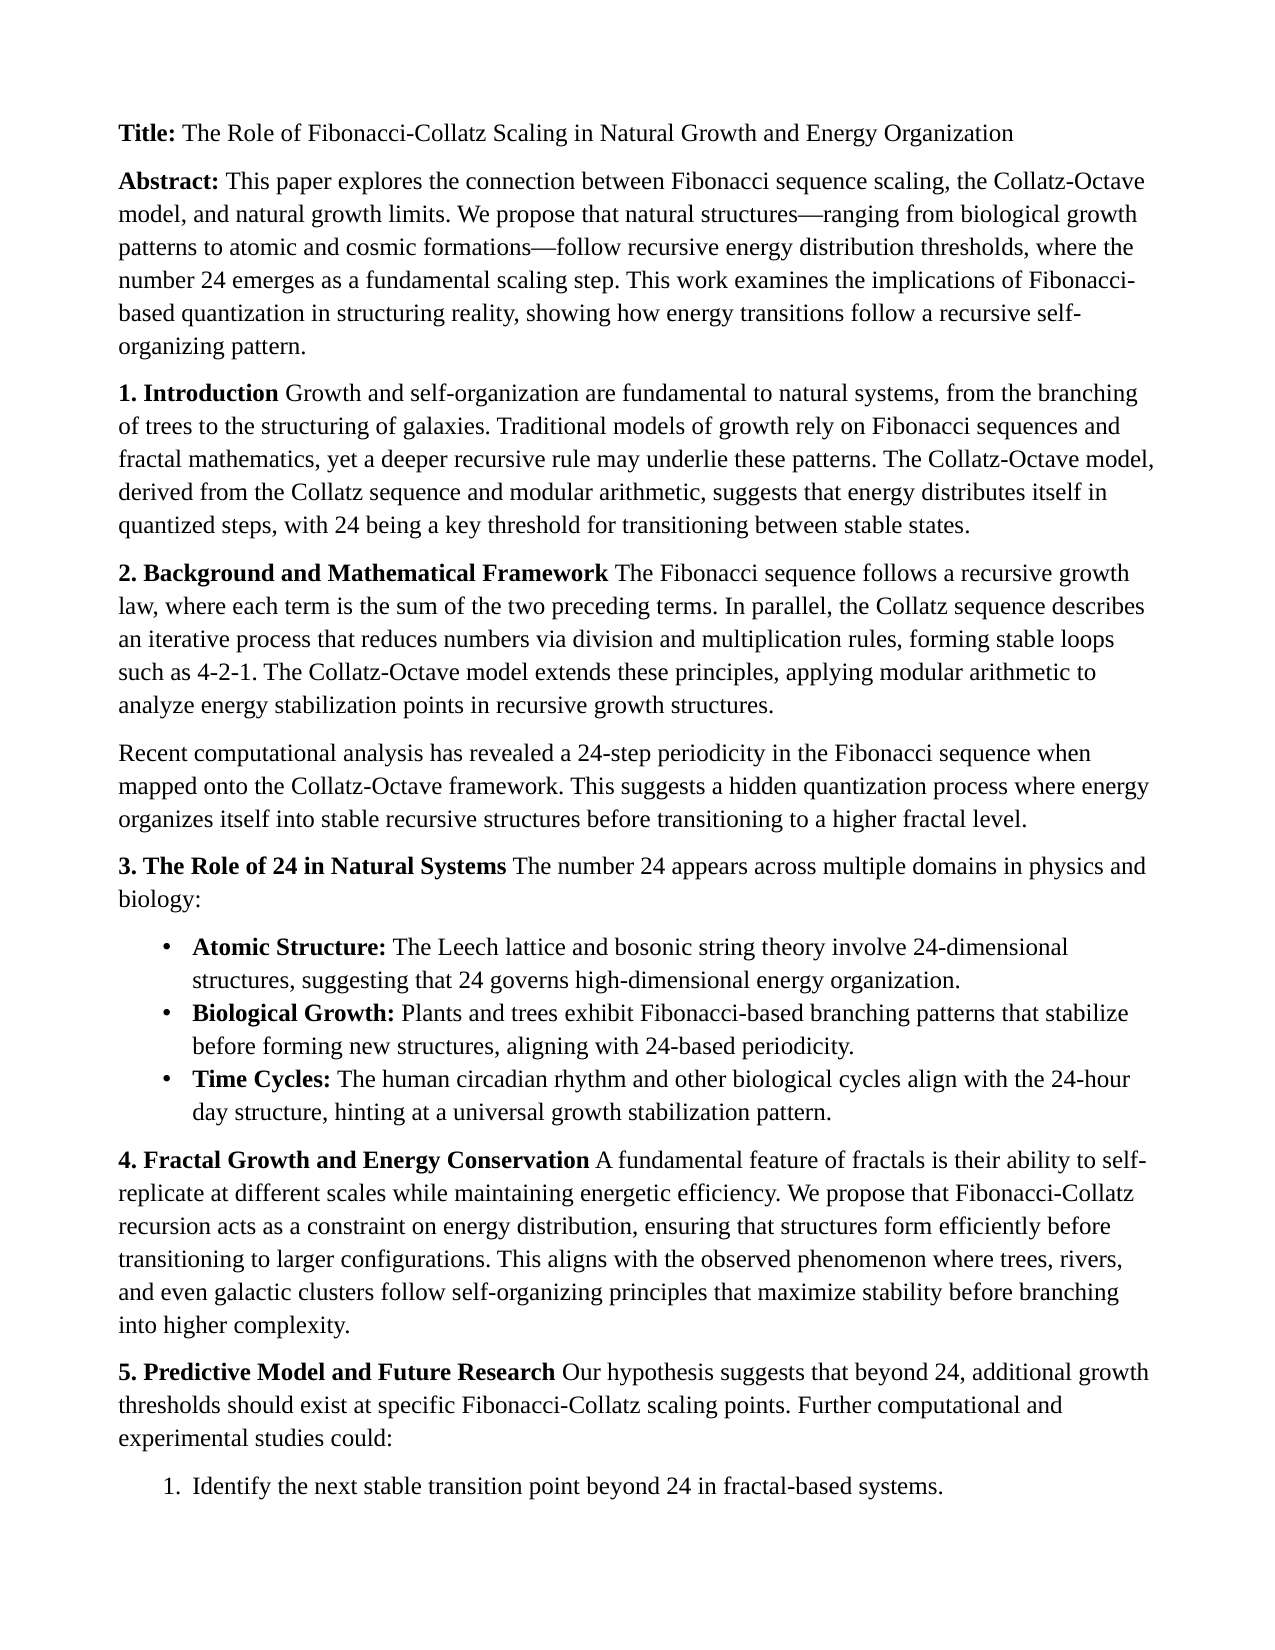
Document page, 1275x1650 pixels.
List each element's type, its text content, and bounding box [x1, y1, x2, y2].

text 4. Fractal Growth and Energy Conservation A fundamental feature of fractals is their ability to self-replicate at different scales while maintaining energetic efficiency. We propose that Fibonacci-Collatz recursion acts as a constraint on energy distribution, ensuring that structures form efficiently before transitioning to larger configurations. This aligns with the observed phenomenon where trees, rivers, and even galactic clusters follow self-organizing principles that maximize stability before branching into higher complexity. [118, 1145, 1157, 1339]
text 5. Predictive Model and Future Research Our hypothesis suggests that beyond 24, additional growth thresholds should exist at specific Fibonacci-Collatz scaling points. Further computational and experimental studies could: [118, 1357, 1157, 1452]
text Title: The Role of Fibonacci-Collatz Scaling in Natural Growth and Energy Organization [118, 118, 1157, 147]
text Abstract: This paper explores the connection between Fibonacci sequence scaling, the Collatz-Octave model, and natural growth limits. We propose that natural structures—ranging from biological growth patterns to atomic and cosmic formations—follow recursive energy distribution thresholds, where the number 24 emerges as a fundamental scaling step. This work examines the implications of Fibonacci-based quantization in structuring reality, showing how energy transitions follow a recursive self-organizing pattern. [118, 166, 1157, 359]
text Recent computational analysis has revealed a 24-step periodicity in the Fibonacci sequence when mapped onto the Collatz-Octave framework. This suggests a hidden quantization process where energy organizes itself into stable recursive structures before transitioning to a higher fractal level. [118, 738, 1157, 833]
text 3. The Role of 24 in Natural Systems The number 24 appears across multiple domains in physics and biology: [118, 851, 1157, 913]
text 2. Background and Mathematical Framework The Fibonacci sequence follows a recursive growth law, where each term is the sum of the two preceding terms. In parallel, the Collatz sequence describes an iterative process that reduces numbers via division and multiplication rules, forming stable loops such as 4-2-1. The Collatz-Octave model extends these principles, applying modular arithmetic to analyze energy stabilization points in recursive growth structures. [118, 558, 1157, 719]
text 1. Introduction Growth and self-organization are fundamental to natural systems, from the branching of trees to the structuring of galaxies. Traditional models of growth rely on Fibonacci sequences and fractal mathematics, yet a deeper recursive rule may underlie these patterns. The Collatz-Octave model, derived from the Collatz sequence and modular arithmetic, suggests that energy distributes itself in quantized steps, with 24 being a key threshold for transitioning between stable states. [118, 378, 1157, 539]
list Identify the next stable transition point beyond 24 in fractal-based systems. [162, 1471, 1157, 1500]
list Atomic Structure: The Leech lattice and bosonic string theory involve 24-dimensional structures, suggesting that 24 governs high-dimensional energy organization. [162, 932, 1157, 994]
list Biological Growth: Plants and trees exhibit Fibonacci-based branching patterns that stabilize before forming new structures, aligning with 24-based periodicity. [162, 998, 1157, 1060]
list Time Cycles: The human circadian rhythm and other biological cycles align with the 24-hour day structure, hinting at a universal growth stabilization pattern. [162, 1064, 1157, 1126]
